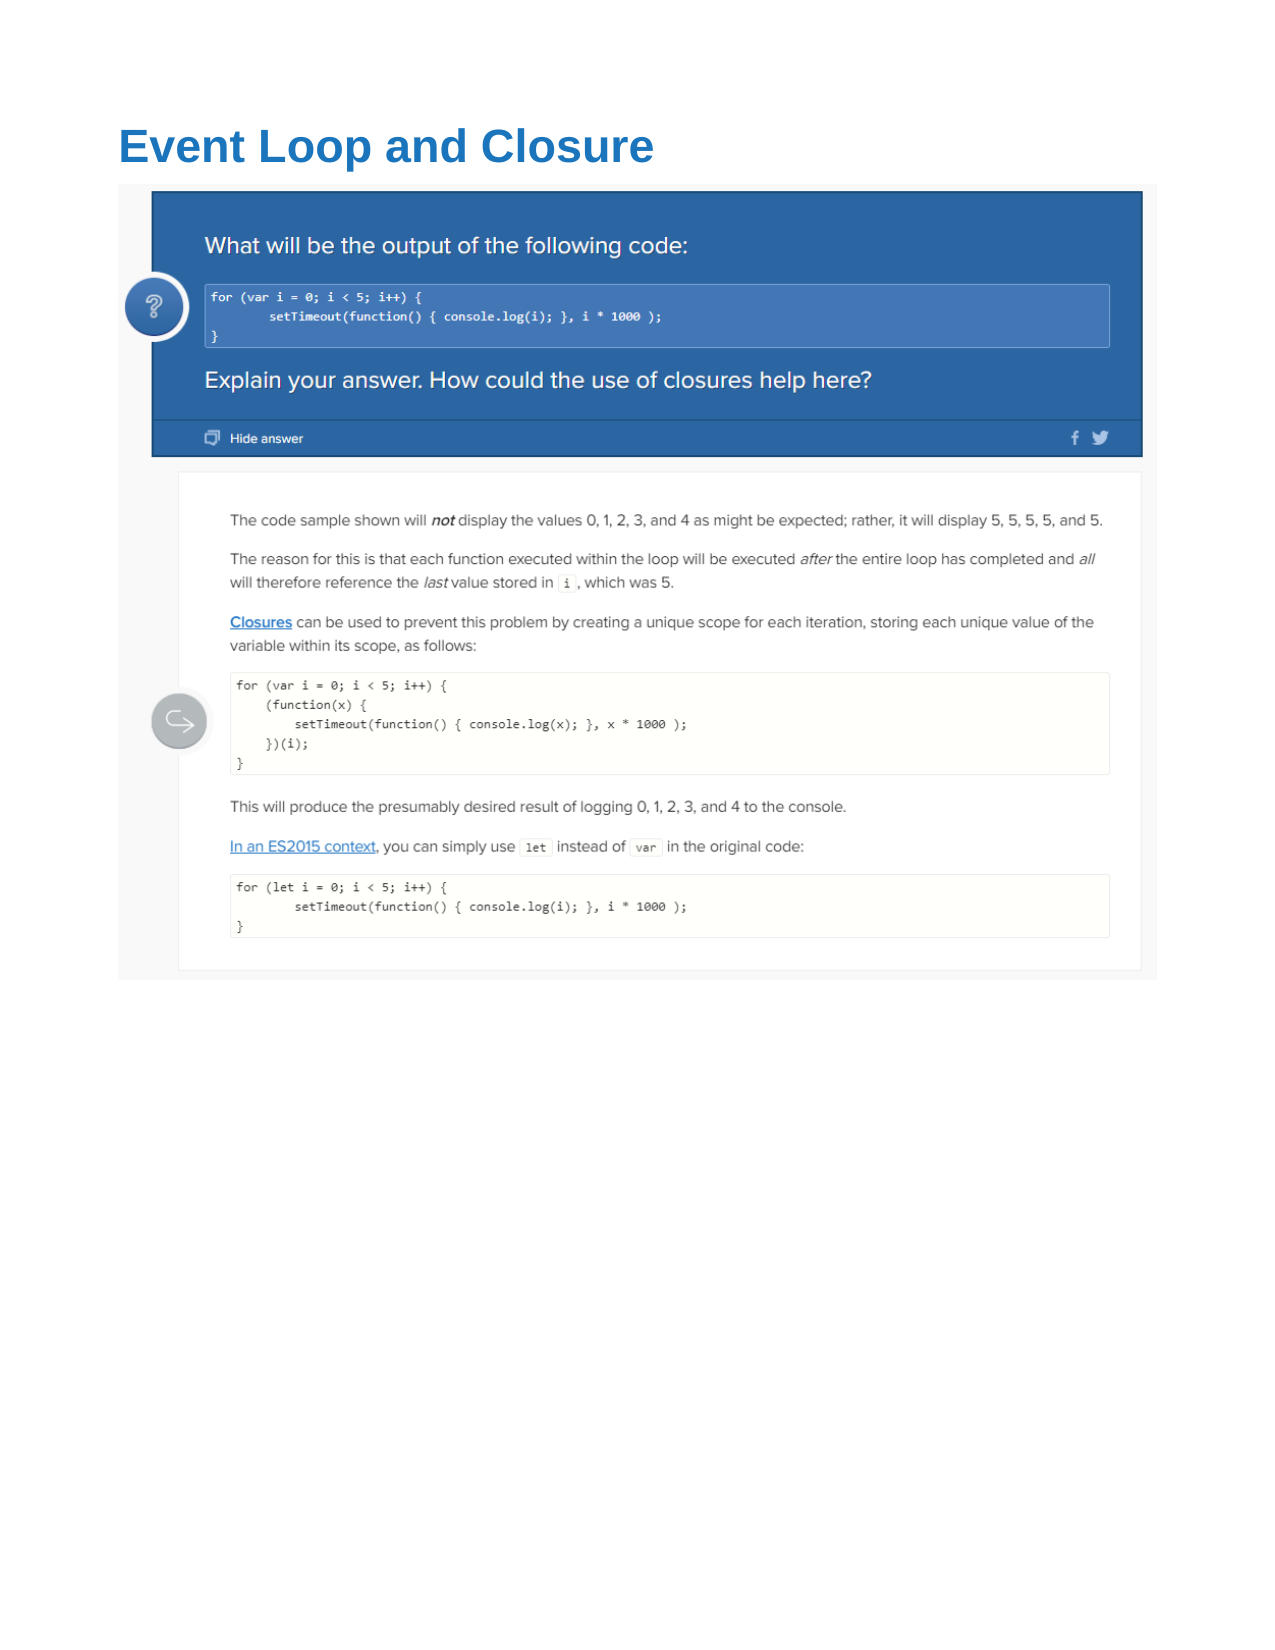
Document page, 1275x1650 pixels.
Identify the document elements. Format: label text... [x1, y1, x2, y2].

subtitle Event Loop and Closure [118, 118, 1157, 172]
picture [118, 184, 1157, 980]
